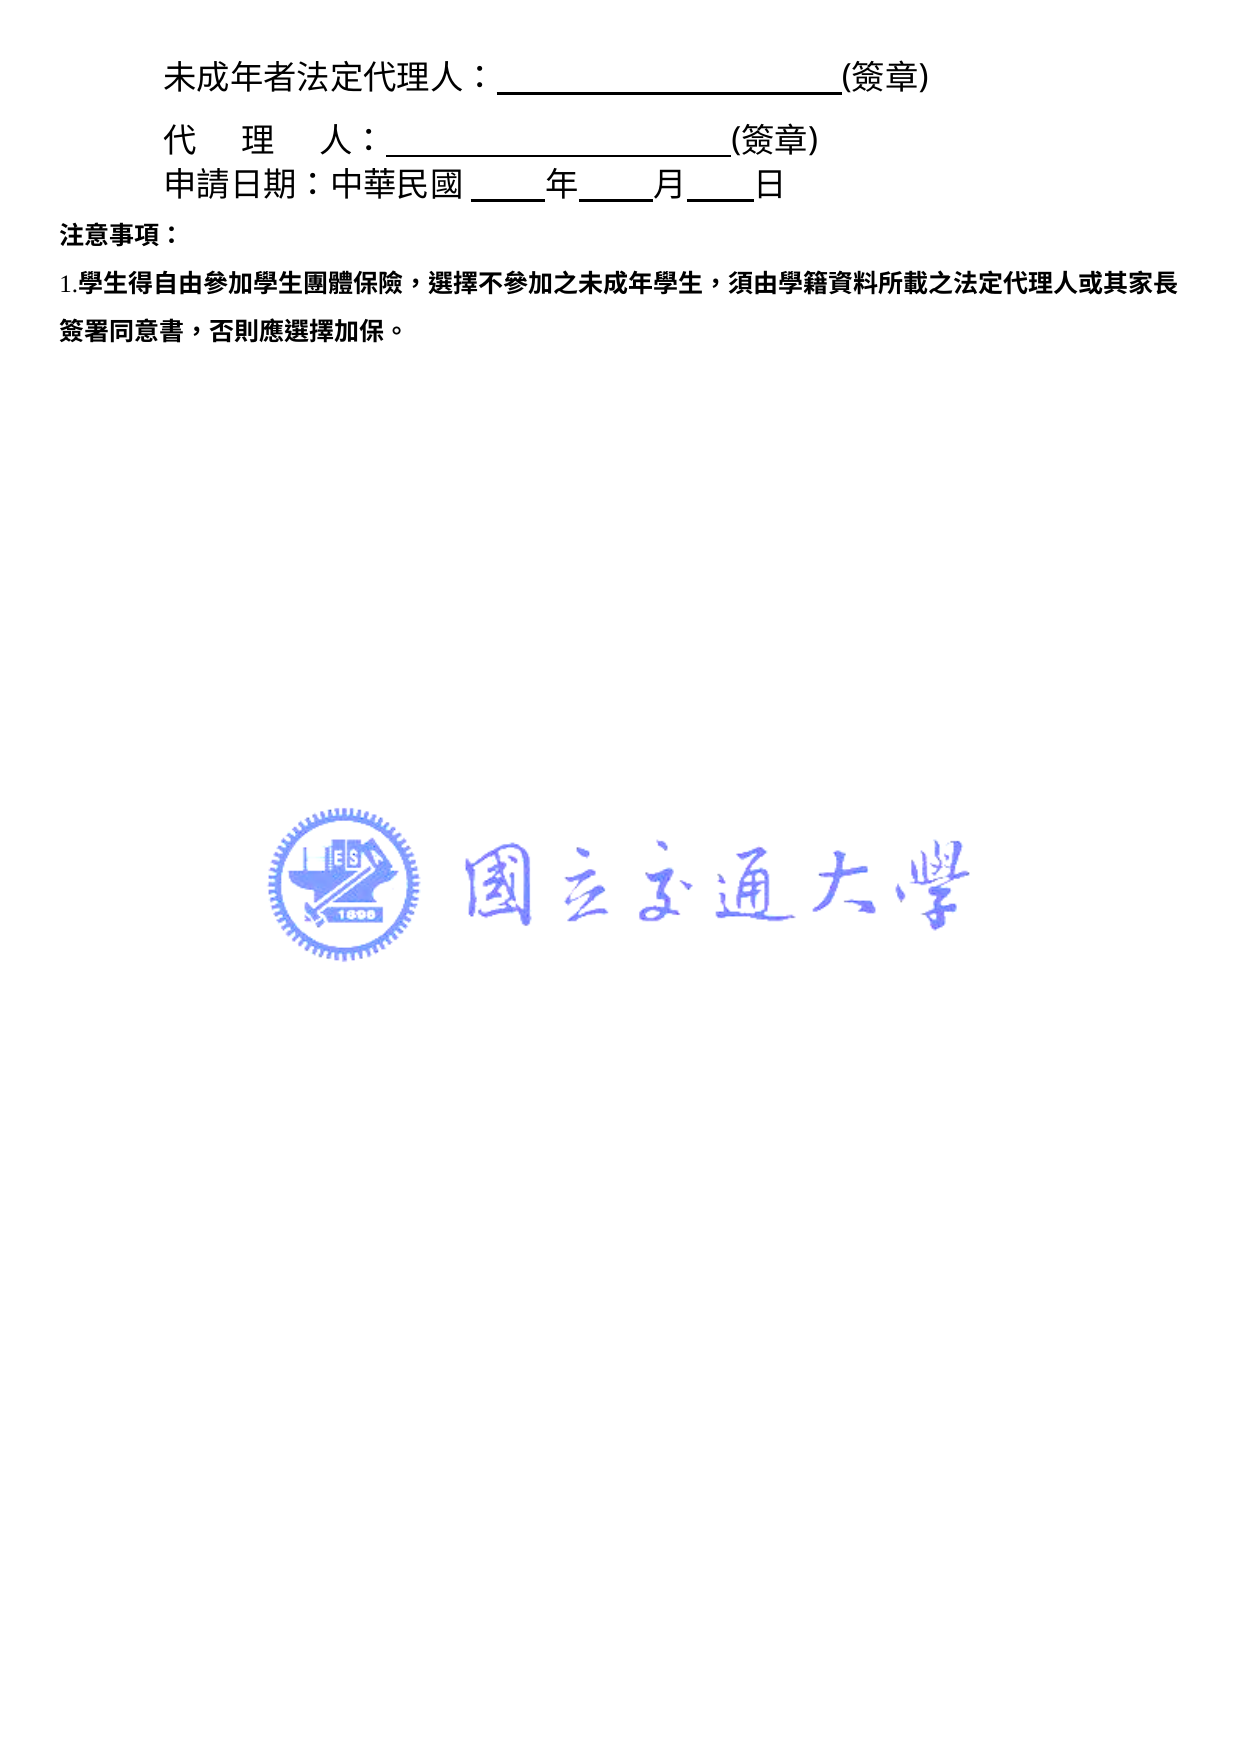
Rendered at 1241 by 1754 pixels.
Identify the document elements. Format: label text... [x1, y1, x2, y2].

text 申請日期：中華民國 年 月 日 [59, 158, 1181, 206]
text 注意事項： [59, 206, 1181, 254]
text 代 理 人： (簽章) [59, 96, 1181, 158]
text 未成年者法定代理人： (簽章) [59, 33, 1181, 96]
list 學生得自由參加學生團體保險，選擇不參加之未成年學生，須由學籍資料所載之法定代理人或其家長簽署同意書，否則應選擇加保。 [59, 254, 1181, 350]
